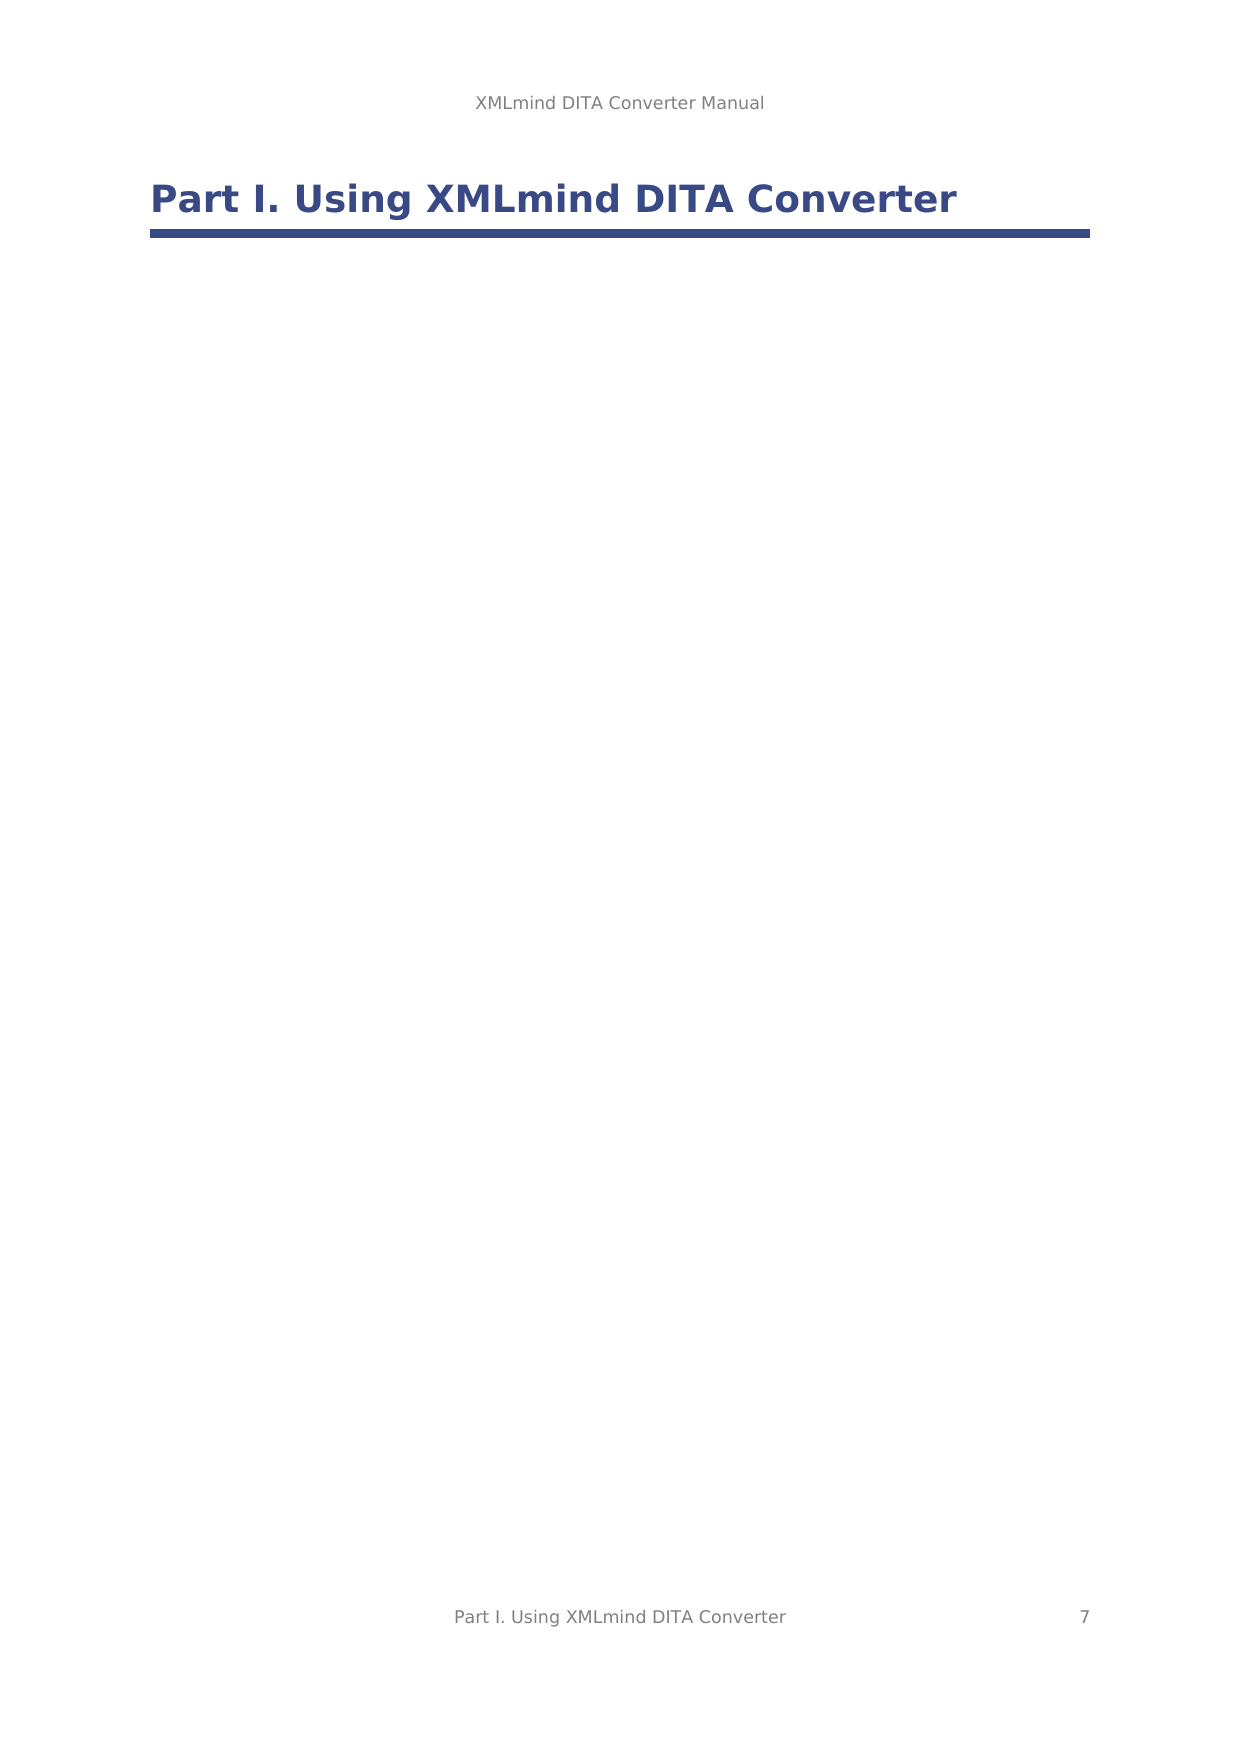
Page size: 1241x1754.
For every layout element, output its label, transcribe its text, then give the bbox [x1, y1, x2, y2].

subtitle Part I. Using XMLmind DITA Converter [150, 178, 1090, 229]
